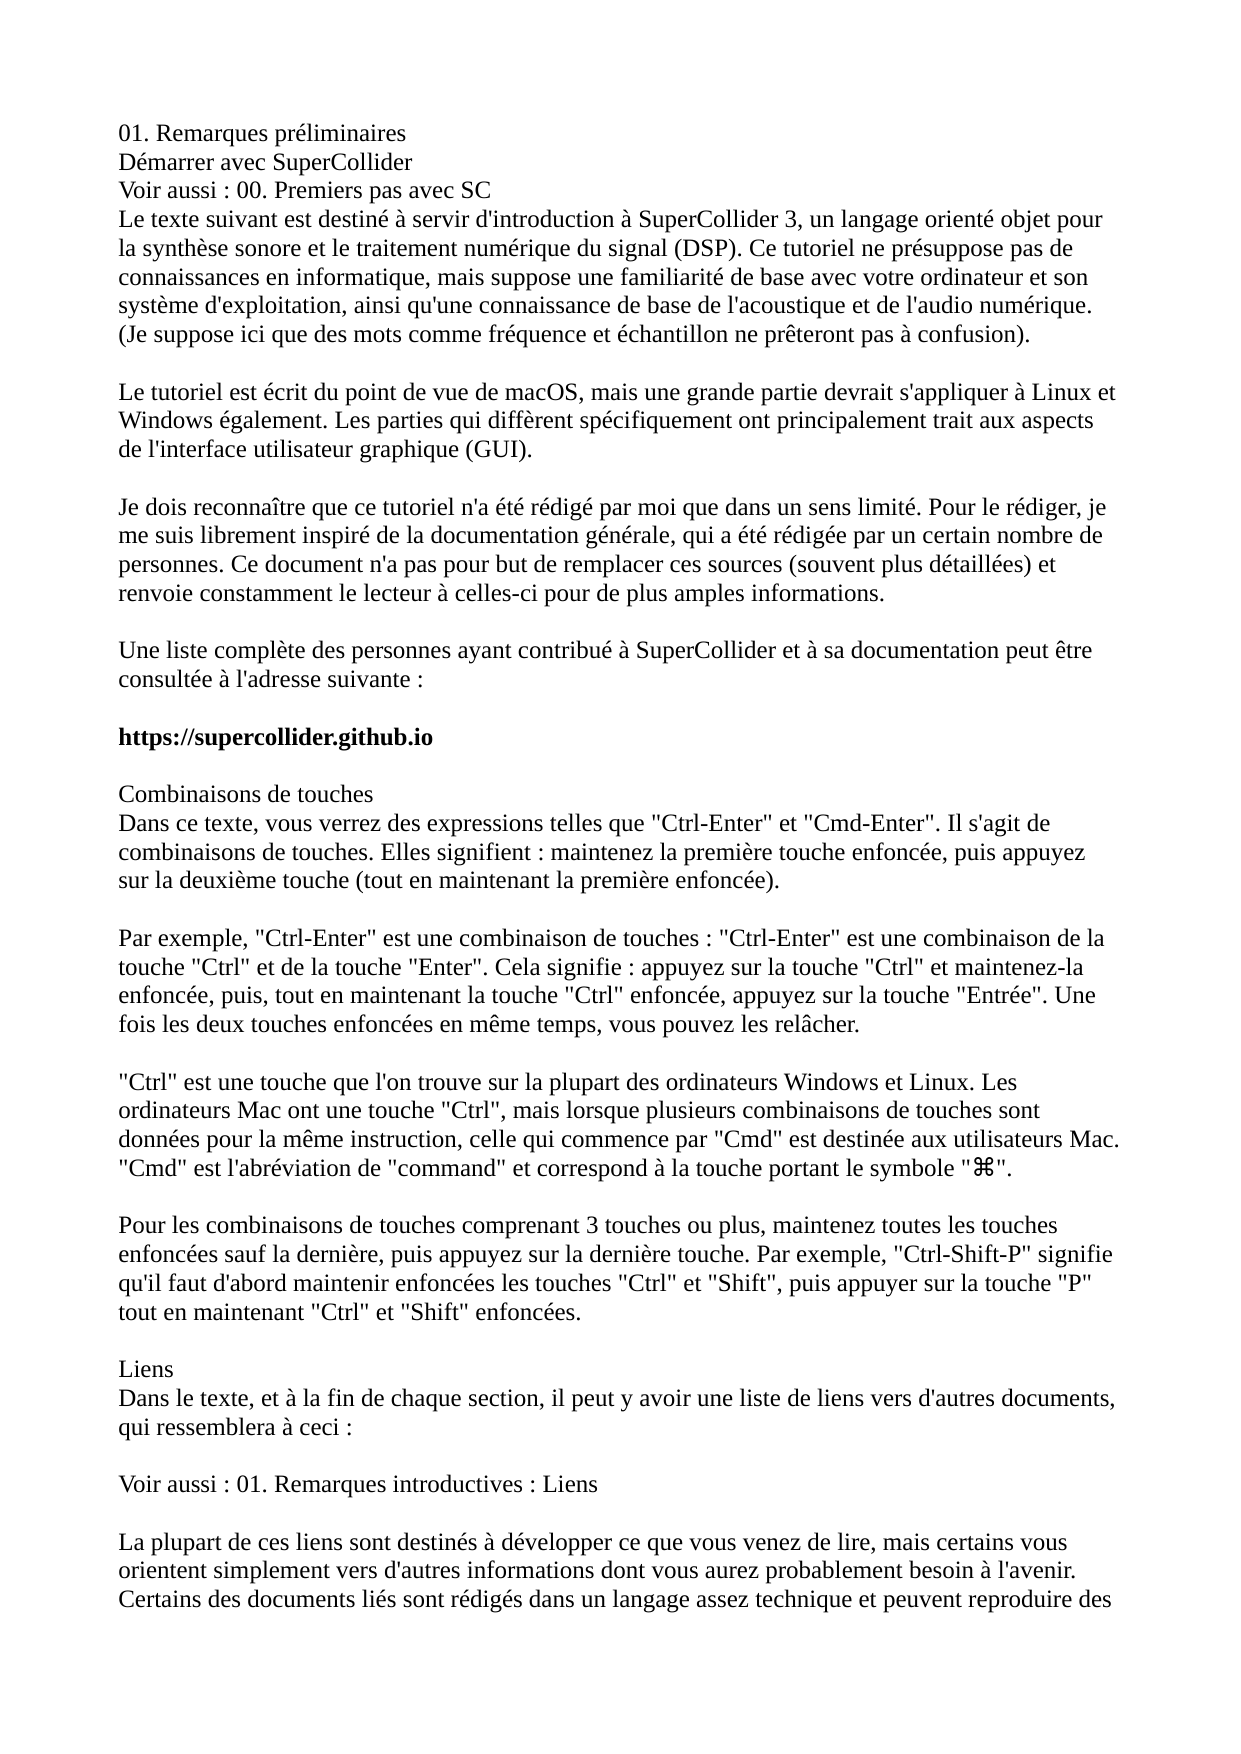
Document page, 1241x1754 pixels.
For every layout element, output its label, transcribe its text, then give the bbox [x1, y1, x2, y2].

text Par exemple, "Ctrl-Enter" est une combinaison de touches : "Ctrl-Enter" est une combinaison de la touche "Ctrl" et de la touche "Enter". Cela signifie : appuyez sur la touche "Ctrl" et maintenez-la enfoncée, puis, tout en maintenant la touche "Ctrl" enfoncée, appuyez sur la touche "Entrée". Une fois les deux touches enfoncées en même temps, vous pouvez les relâcher. [118, 923, 1122, 1038]
text Le tutoriel est écrit du point de vue de macOS, mais une grande partie devrait s'appliquer à Linux et Windows également. Les parties qui diffèrent spécifiquement ont principalement trait aux aspects de l'interface utilisateur graphique (GUI). [118, 377, 1122, 463]
text https://supercollider.github.io [118, 722, 1122, 751]
text Dans le texte, et à la fin de chaque section, il peut y avoir une liste de liens vers d'autres documents, qui ressemblera à ceci : [118, 1383, 1122, 1441]
text Dans ce texte, vous verrez des expressions telles que "Ctrl-Enter" et "Cmd-Enter". Il s'agit de combinaisons de touches. Elles signifient : maintenez la première touche enfoncée, puis appuyez sur la deuxième touche (tout en maintenant la première enfoncée). [118, 808, 1122, 894]
text Combinaisons de touches [118, 779, 1122, 808]
text Pour les combinaisons de touches comprenant 3 touches ou plus, maintenez toutes les touches enfoncées sauf la dernière, puis appuyez sur la dernière touche. Par exemple, "Ctrl-Shift-P" signifie qu'il faut d'abord maintenir enfoncées les touches "Ctrl" et "Shift", puis appuyer sur la touche "P" tout en maintenant "Ctrl" et "Shift" enfoncées. [118, 1211, 1122, 1326]
text Voir aussi : 00. Premiers pas avec SC [118, 176, 1122, 204]
text Je dois reconnaître que ce tutoriel n'a été rédigé par moi que dans un sens limité. Pour le rédiger, je me suis librement inspiré de la documentation générale, qui a été rédigée par un certain nombre de personnes. Ce document n'a pas pour but de remplacer ces sources (souvent plus détaillées) et renvoie constamment le lecteur à celles-ci pour de plus amples informations. [118, 492, 1122, 607]
text Voir aussi : 01. Remarques introductives : Liens [118, 1469, 1122, 1498]
text La plupart de ces liens sont destinés à développer ce que vous venez de lire, mais certains vous orientent simplement vers d'autres informations dont vous aurez probablement besoin à l'avenir. Certains des documents liés sont rédigés dans un langage assez technique et peuvent reproduire des [118, 1527, 1122, 1613]
text Démarrer avec SuperCollider [118, 147, 1122, 176]
text "Ctrl" est une touche que l'on trouve sur la plupart des ordinateurs Windows et Linux. Les ordinateurs Mac ont une touche "Ctrl", mais lorsque plusieurs combinaisons de touches sont données pour la même instruction, celle qui commence par "Cmd" est destinée aux utilisateurs Mac. "Cmd" est l'abréviation de "command" et correspond à la touche portant le symbole "⌘". [118, 1067, 1122, 1182]
text Le texte suivant est destiné à servir d'introduction à SuperCollider 3, un langage orienté objet pour la synthèse sonore et le traitement numérique du signal (DSP). Ce tutoriel ne présuppose pas de connaissances en informatique, mais suppose une familiarité de base avec votre ordinateur et son système d'exploitation, ainsi qu'une connaissance de base de l'acoustique et de l'audio numérique. (Je suppose ici que des mots comme fréquence et échantillon ne prêteront pas à confusion). [118, 204, 1122, 348]
text Une liste complète des personnes ayant contribué à SuperCollider et à sa documentation peut être consultée à l'adresse suivante : [118, 636, 1122, 693]
text 01. Remarques préliminaires [118, 118, 1122, 147]
text Liens [118, 1354, 1122, 1383]
